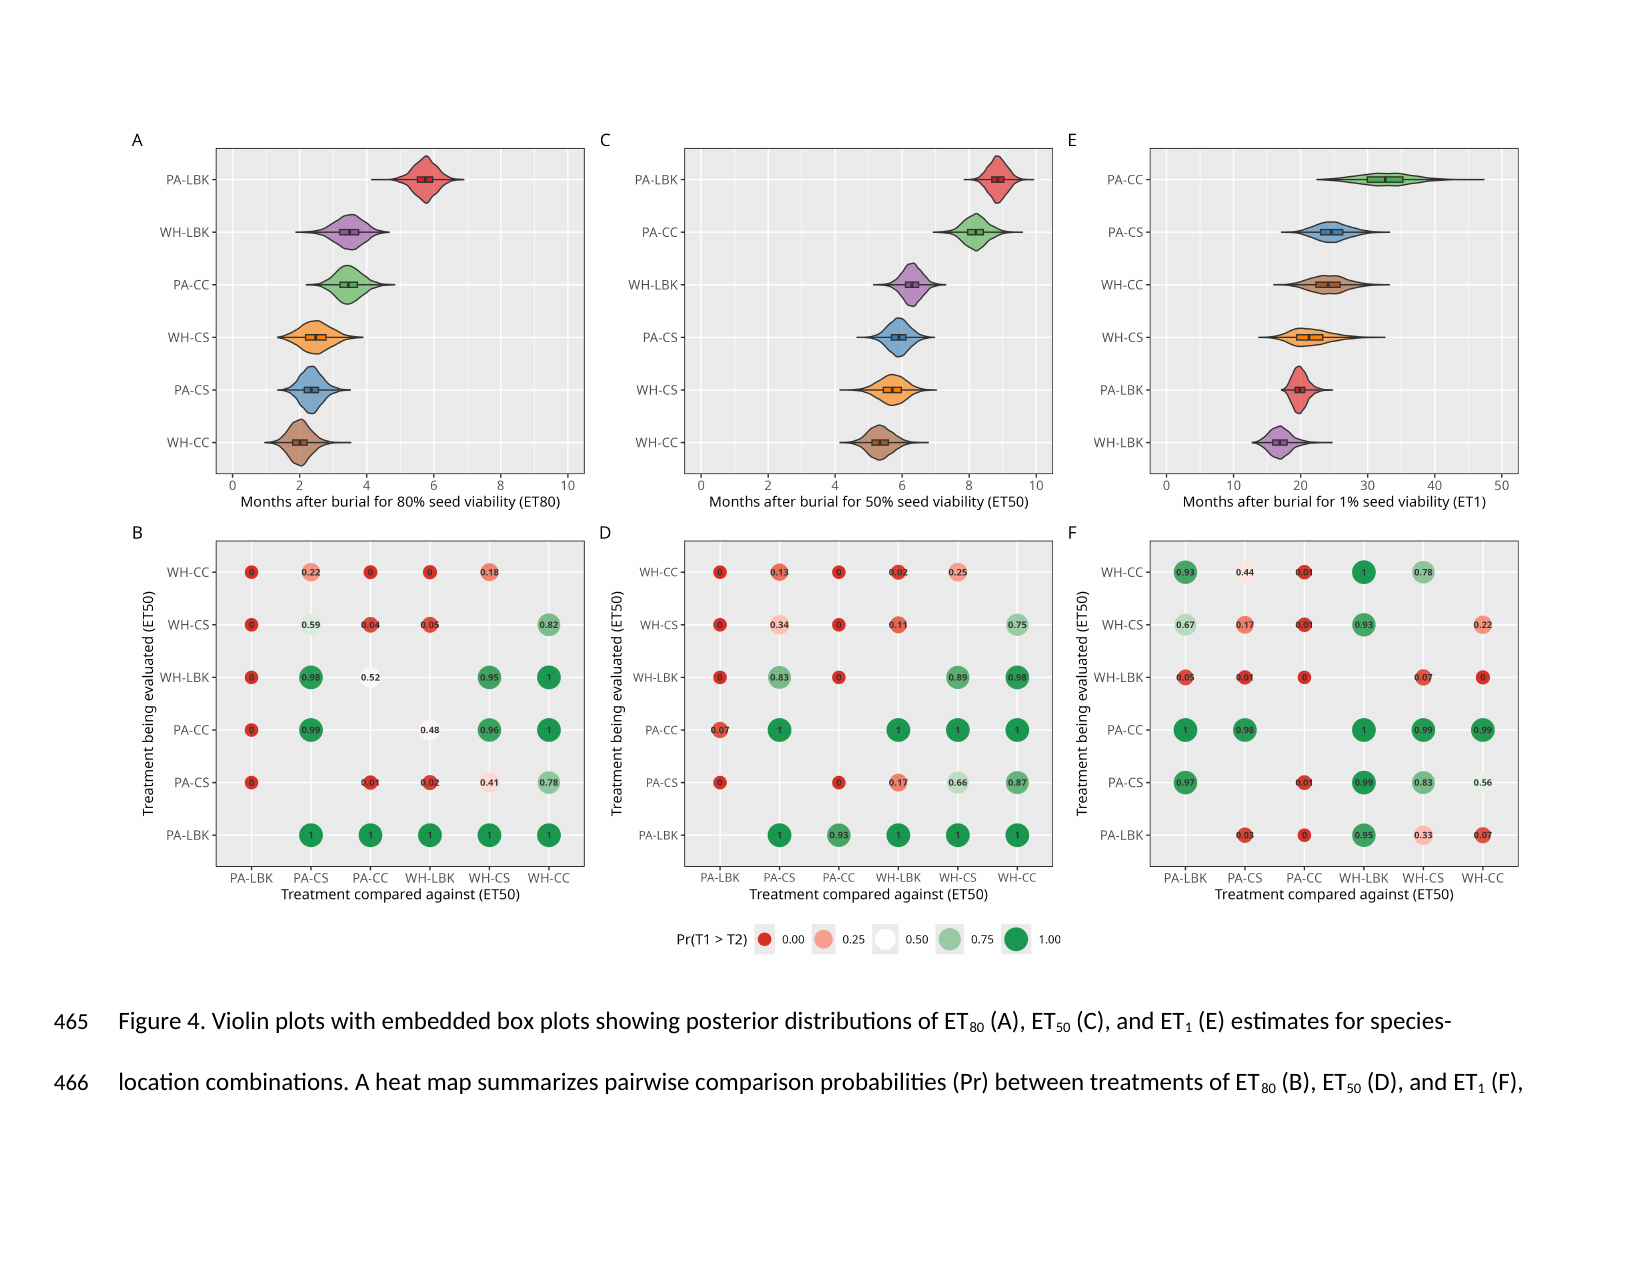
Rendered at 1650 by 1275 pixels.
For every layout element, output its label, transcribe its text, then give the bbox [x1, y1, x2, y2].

picture [118, 118, 1532, 975]
text Figure 4. Violin plots with embedded box plots showing posterior distributions of ET80 (A), ET50 (C), and ET1 (E) estimates for species-location combinations. A heat map summarizes pairwise comparison probabilities (Pr) between treatments of ET80 (B), ET50 (D), and ET1 (F), [118, 975, 1532, 1097]
